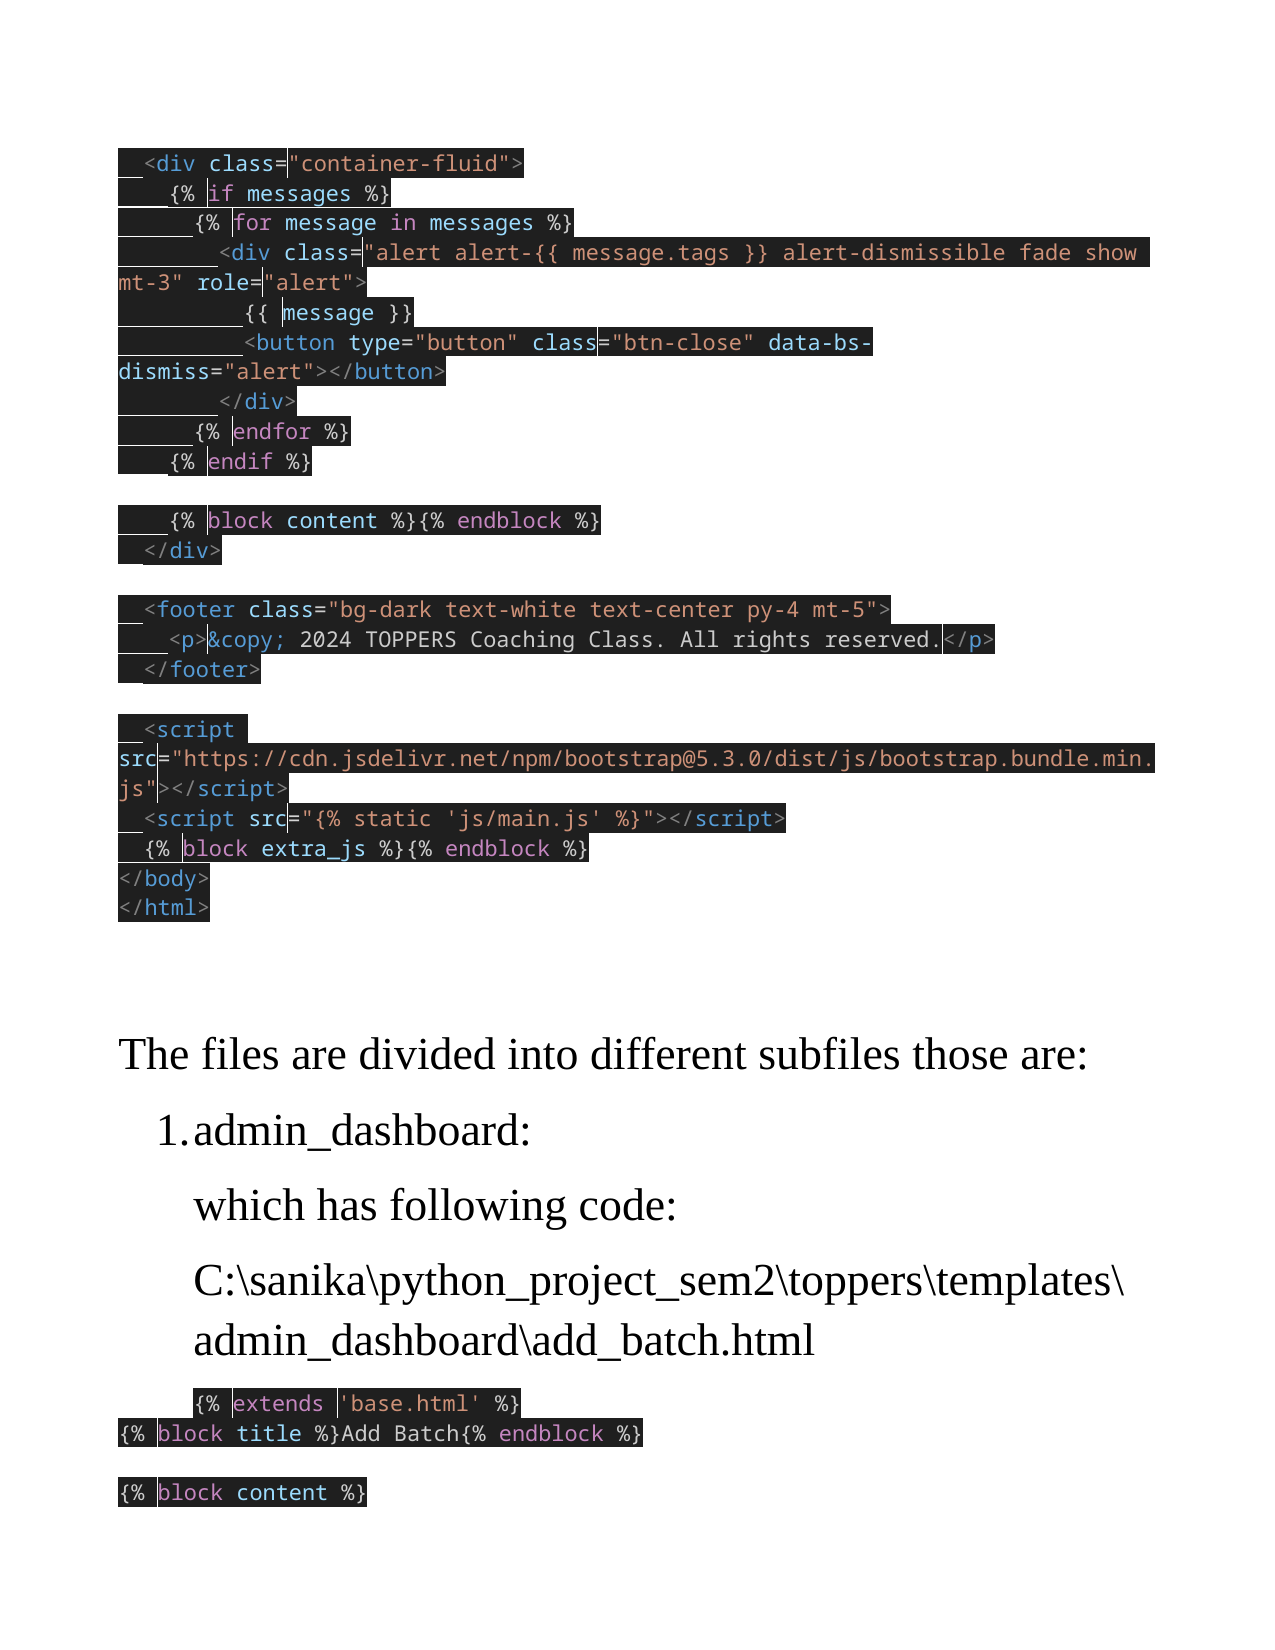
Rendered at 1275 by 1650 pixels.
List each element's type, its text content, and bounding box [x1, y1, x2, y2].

list {% extends 'base.html' %} [156, 1388, 1157, 1418]
text </html> [118, 892, 1157, 922]
text <footer class="bg-dark text-white text-center py-4 mt-5"> [118, 594, 1157, 624]
list admin_dashboard: [156, 1102, 1157, 1155]
text {% block content %} [118, 1477, 1157, 1507]
text {{ message }} [118, 297, 1157, 327]
text <p>&copy; 2024 TOPPERS Coaching Class. All rights reserved.</p> [118, 624, 1157, 654]
text <div class="alert alert-{{ message.tags }} alert-dismissible fade show mt-3" role="alert"> [118, 237, 1157, 297]
text </div> [118, 386, 1157, 416]
text The files are divided into different subfiles those are: [118, 1027, 1157, 1080]
text {% endif %} [118, 446, 1157, 476]
text {% for message in messages %} [118, 207, 1157, 237]
text </footer> [118, 654, 1157, 684]
text {% block content %}{% endblock %} [118, 505, 1157, 535]
text <div class="container-fluid"> [118, 148, 1157, 178]
text {% if messages %} [118, 178, 1157, 207]
text {% block extra_js %}{% endblock %} [118, 833, 1157, 862]
text {% endfor %} [118, 416, 1157, 446]
text <button type="button" class="btn-close" data-bs-dismiss="alert"></button> [118, 327, 1157, 386]
text <script src="{% static 'js/main.js' %}"></script> [118, 803, 1157, 833]
list which has following code: [156, 1177, 1157, 1230]
text </div> [118, 535, 1157, 565]
list C:\sanika\python_project_sem2\toppers\templates\admin_dashboard\add_batch.html [156, 1252, 1157, 1366]
text <script src="https://cdn.jsdelivr.net/npm/bootstrap@5.3.0/dist/js/bootstrap.bundle.min.js"></script> [118, 713, 1157, 803]
text {% block title %}Add Batch{% endblock %} [118, 1418, 1157, 1447]
text </body> [118, 862, 1157, 892]
